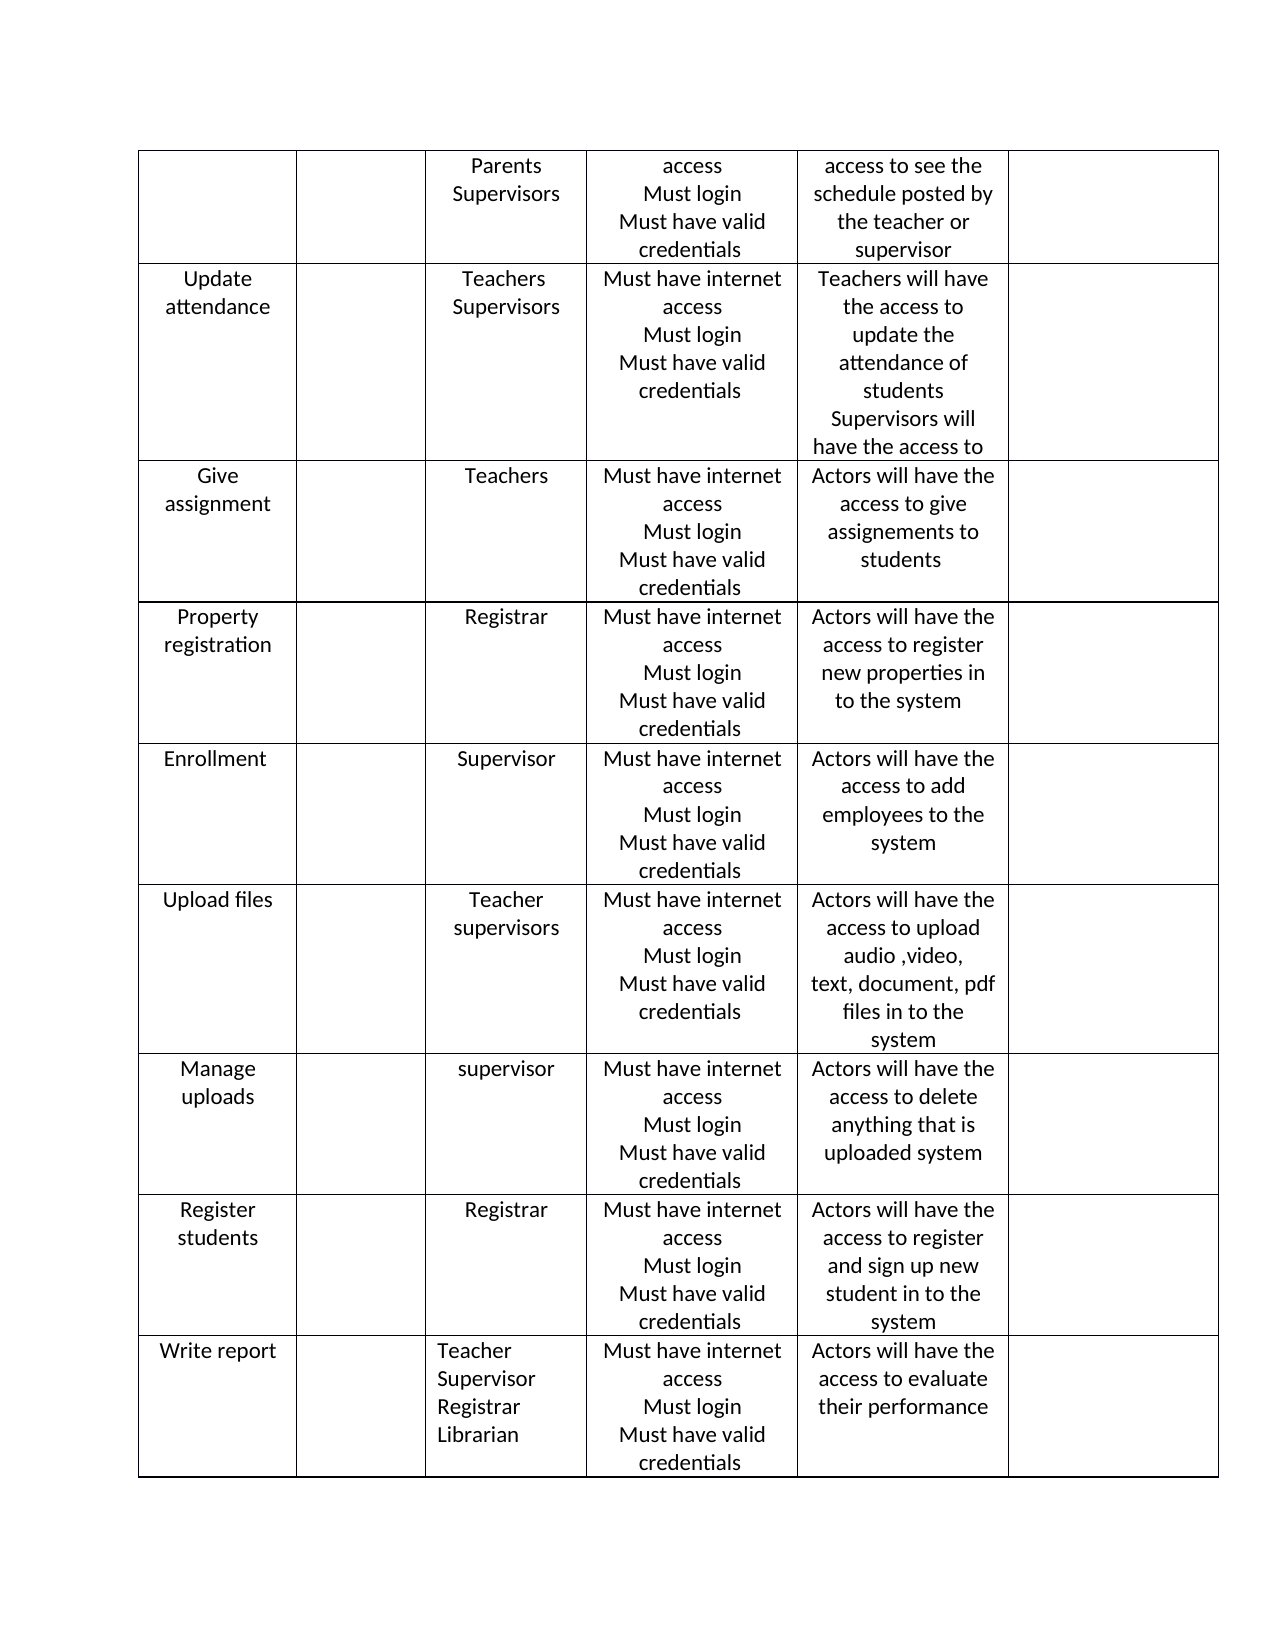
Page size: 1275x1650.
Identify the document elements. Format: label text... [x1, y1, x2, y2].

table_cell Parents Supervisors [426, 151, 586, 263]
table_cell access Must login Must have valid credentials [587, 151, 797, 263]
table_cell Must have internet access Must login Must have valid credentials [587, 885, 797, 1053]
table_cell [297, 461, 425, 601]
table_cell Actors will have the access to upload audio ,video, text, document, pdf files in to the system [798, 885, 1008, 1053]
table_cell [1009, 603, 1218, 743]
table_cell Teacher Supervisor Registrar Librarian [426, 1336, 586, 1476]
table_cell Must have internet access Must login Must have valid credentials [587, 744, 797, 884]
table_cell [297, 1195, 425, 1335]
table_cell supervisor [426, 1054, 586, 1194]
table_cell [297, 1336, 425, 1476]
table_cell [1009, 461, 1218, 601]
table_cell Must have internet access Must login Must have valid credentials [587, 1054, 797, 1194]
table_cell Give assignment [139, 461, 296, 601]
table_cell Teachers [426, 461, 586, 601]
table_cell Must have internet access Must login Must have valid credentials [587, 1195, 797, 1335]
table_cell Must have internet access Must login Must have valid credentials [587, 1336, 797, 1476]
table_cell Actors will have the access to evaluate their performance [798, 1336, 1008, 1476]
table_cell Register students [139, 1195, 296, 1335]
table_cell Update attendance [139, 264, 296, 460]
table_cell Teachers Supervisors [426, 264, 586, 460]
table_cell Actors will have the access to register and sign up new student in to the system [798, 1195, 1008, 1335]
table_cell [1009, 1054, 1218, 1194]
table_cell [1009, 151, 1218, 263]
table_cell Must have internet access Must login Must have valid credentials [587, 603, 797, 743]
table_cell Actors will have the access to delete anything that is uploaded system [798, 1054, 1008, 1194]
table_cell [297, 151, 425, 263]
table_cell Upload files [139, 885, 296, 1053]
table_cell Property registration [139, 603, 296, 743]
table_cell [297, 1054, 425, 1194]
table_cell Teacher supervisors [426, 885, 586, 1053]
table_cell [297, 603, 425, 743]
table_cell [1009, 1336, 1218, 1476]
table_cell Teachers will have the access to update the attendance of students Supervisors will have the access to [798, 264, 1008, 460]
table_cell [139, 151, 296, 263]
table_cell Enrollment [139, 744, 296, 884]
table_cell [1009, 264, 1218, 460]
table_cell [1009, 744, 1218, 884]
table_cell access to see the schedule posted by the teacher or supervisor [798, 151, 1008, 263]
table_cell Must have internet access Must login Must have valid credentials [587, 264, 797, 460]
table_cell [297, 744, 425, 884]
table_cell [1009, 885, 1218, 1053]
table_cell Actors will have the access to add employees to the system [798, 744, 1008, 884]
table_cell Registrar [426, 1195, 586, 1335]
table_cell Supervisor [426, 744, 586, 884]
table_cell [297, 885, 425, 1053]
table_cell [1009, 1195, 1218, 1335]
table_cell [297, 264, 425, 460]
table_cell Manage uploads [139, 1054, 296, 1194]
table_cell Must have internet access Must login Must have valid credentials [587, 461, 797, 601]
table_cell Write report [139, 1336, 296, 1476]
table_cell Registrar [426, 603, 586, 743]
table_cell Actors will have the access to register new properties in to the system [798, 603, 1008, 743]
table_cell Actors will have the access to give assignements to students [798, 461, 1008, 601]
